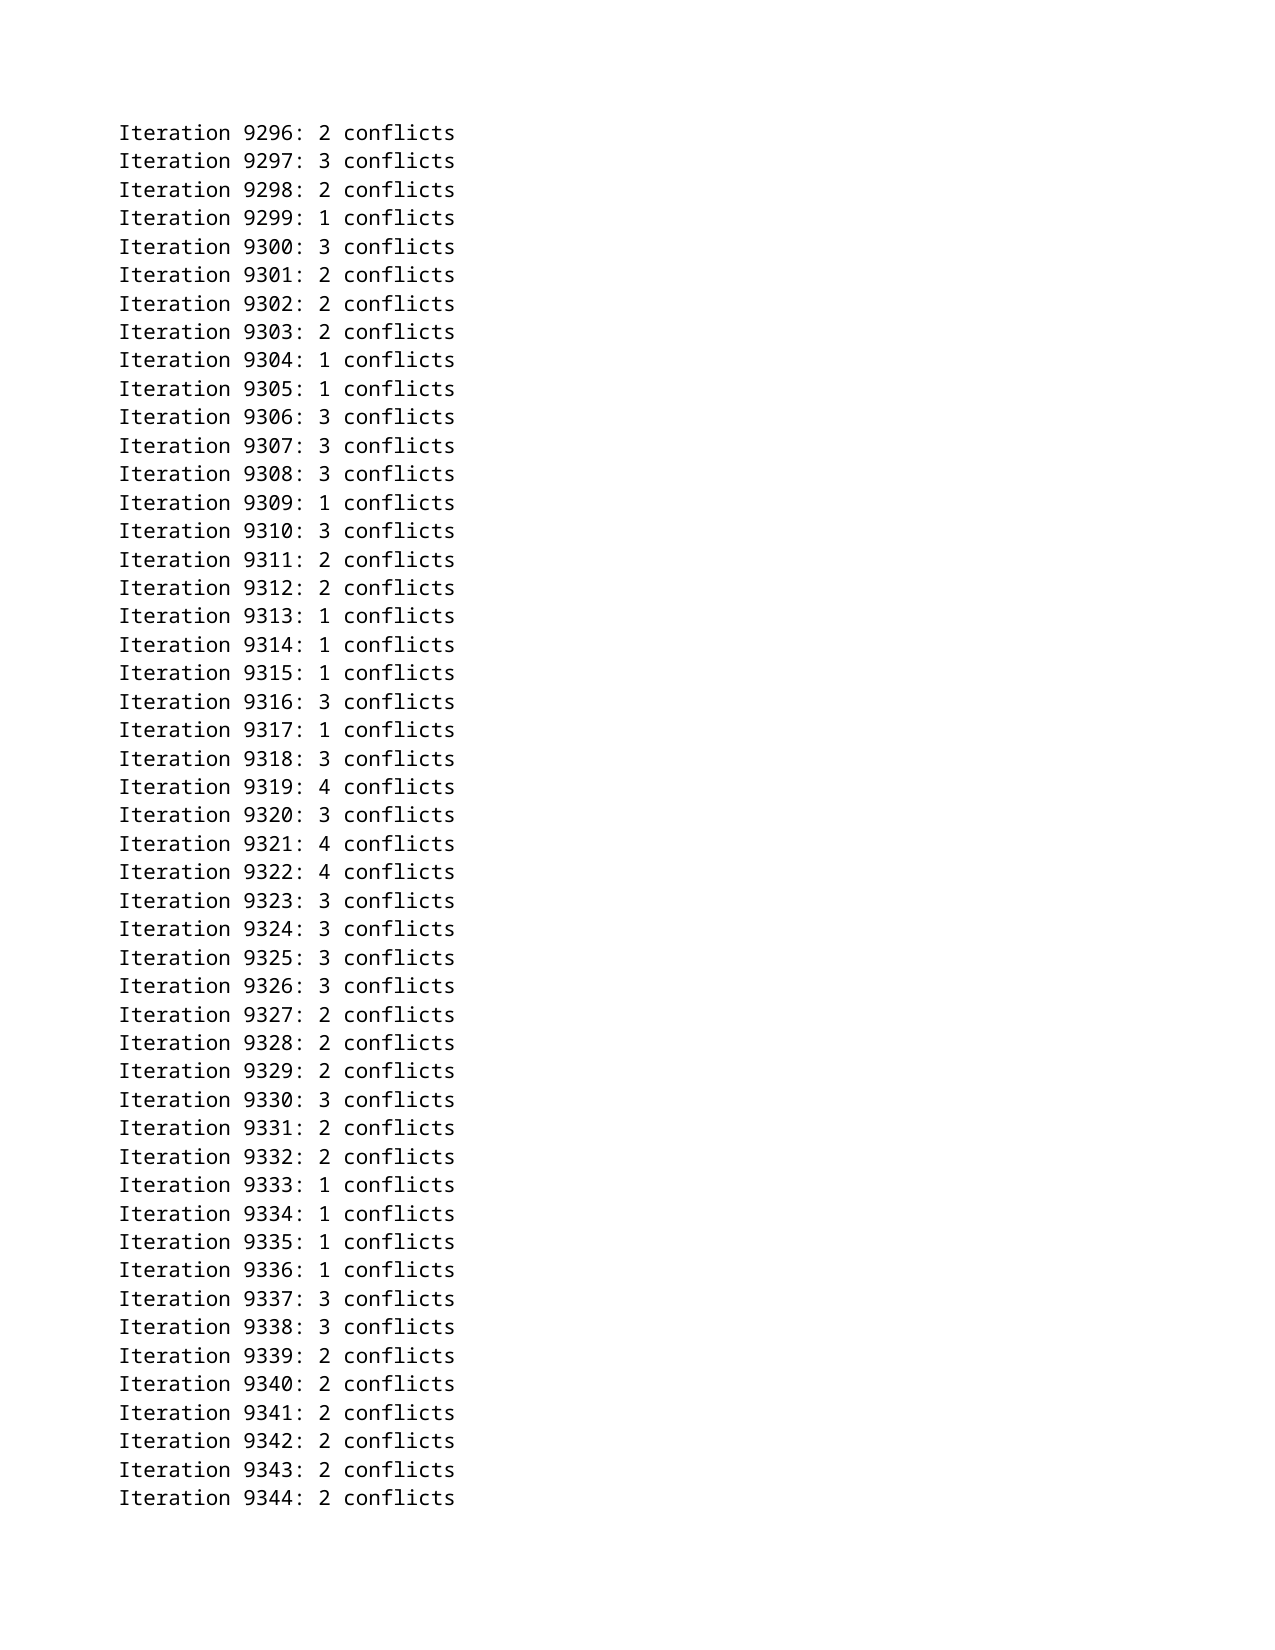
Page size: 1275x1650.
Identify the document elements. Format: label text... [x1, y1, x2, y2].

text Iteration 9320: 3 conflicts [118, 801, 1157, 829]
text Iteration 9337: 3 conflicts [118, 1284, 1157, 1312]
text Iteration 9334: 1 conflicts [118, 1199, 1157, 1227]
text Iteration 9336: 1 conflicts [118, 1256, 1157, 1284]
text Iteration 9322: 4 conflicts [118, 857, 1157, 886]
text Iteration 9306: 3 conflicts [118, 402, 1157, 431]
text Iteration 9316: 3 conflicts [118, 687, 1157, 715]
text Iteration 9338: 3 conflicts [118, 1312, 1157, 1341]
text Iteration 9298: 2 conflicts [118, 175, 1157, 203]
text Iteration 9323: 3 conflicts [118, 886, 1157, 914]
text Iteration 9326: 3 conflicts [118, 971, 1157, 1000]
text Iteration 9297: 3 conflicts [118, 147, 1157, 175]
text Iteration 9300: 3 conflicts [118, 232, 1157, 260]
text Iteration 9315: 1 conflicts [118, 658, 1157, 687]
text Iteration 9304: 1 conflicts [118, 346, 1157, 374]
text Iteration 9332: 2 conflicts [118, 1142, 1157, 1170]
text Iteration 9303: 2 conflicts [118, 317, 1157, 346]
text Iteration 9339: 2 conflicts [118, 1341, 1157, 1369]
text Iteration 9329: 2 conflicts [118, 1057, 1157, 1085]
text Iteration 9335: 1 conflicts [118, 1227, 1157, 1256]
text Iteration 9308: 3 conflicts [118, 459, 1157, 488]
text Iteration 9301: 2 conflicts [118, 260, 1157, 289]
text Iteration 9307: 3 conflicts [118, 431, 1157, 459]
text Iteration 9313: 1 conflicts [118, 602, 1157, 630]
text Iteration 9314: 1 conflicts [118, 630, 1157, 658]
text Iteration 9341: 2 conflicts [118, 1398, 1157, 1426]
text Iteration 9321: 4 conflicts [118, 829, 1157, 857]
text Iteration 9310: 3 conflicts [118, 516, 1157, 545]
text Iteration 9296: 2 conflicts [118, 118, 1157, 147]
text Iteration 9318: 3 conflicts [118, 744, 1157, 772]
text Iteration 9344: 2 conflicts [118, 1483, 1157, 1512]
text Iteration 9302: 2 conflicts [118, 289, 1157, 317]
text Iteration 9324: 3 conflicts [118, 914, 1157, 943]
text Iteration 9343: 2 conflicts [118, 1455, 1157, 1483]
text Iteration 9331: 2 conflicts [118, 1113, 1157, 1142]
text Iteration 9327: 2 conflicts [118, 1000, 1157, 1028]
text Iteration 9311: 2 conflicts [118, 545, 1157, 573]
text Iteration 9305: 1 conflicts [118, 374, 1157, 402]
text Iteration 9319: 4 conflicts [118, 772, 1157, 801]
text Iteration 9317: 1 conflicts [118, 715, 1157, 744]
text Iteration 9309: 1 conflicts [118, 488, 1157, 516]
text Iteration 9342: 2 conflicts [118, 1426, 1157, 1455]
text Iteration 9328: 2 conflicts [118, 1028, 1157, 1057]
text Iteration 9325: 3 conflicts [118, 943, 1157, 971]
text Iteration 9312: 2 conflicts [118, 573, 1157, 602]
text Iteration 9299: 1 conflicts [118, 203, 1157, 232]
text Iteration 9330: 3 conflicts [118, 1085, 1157, 1113]
text Iteration 9333: 1 conflicts [118, 1170, 1157, 1199]
text Iteration 9340: 2 conflicts [118, 1369, 1157, 1398]
